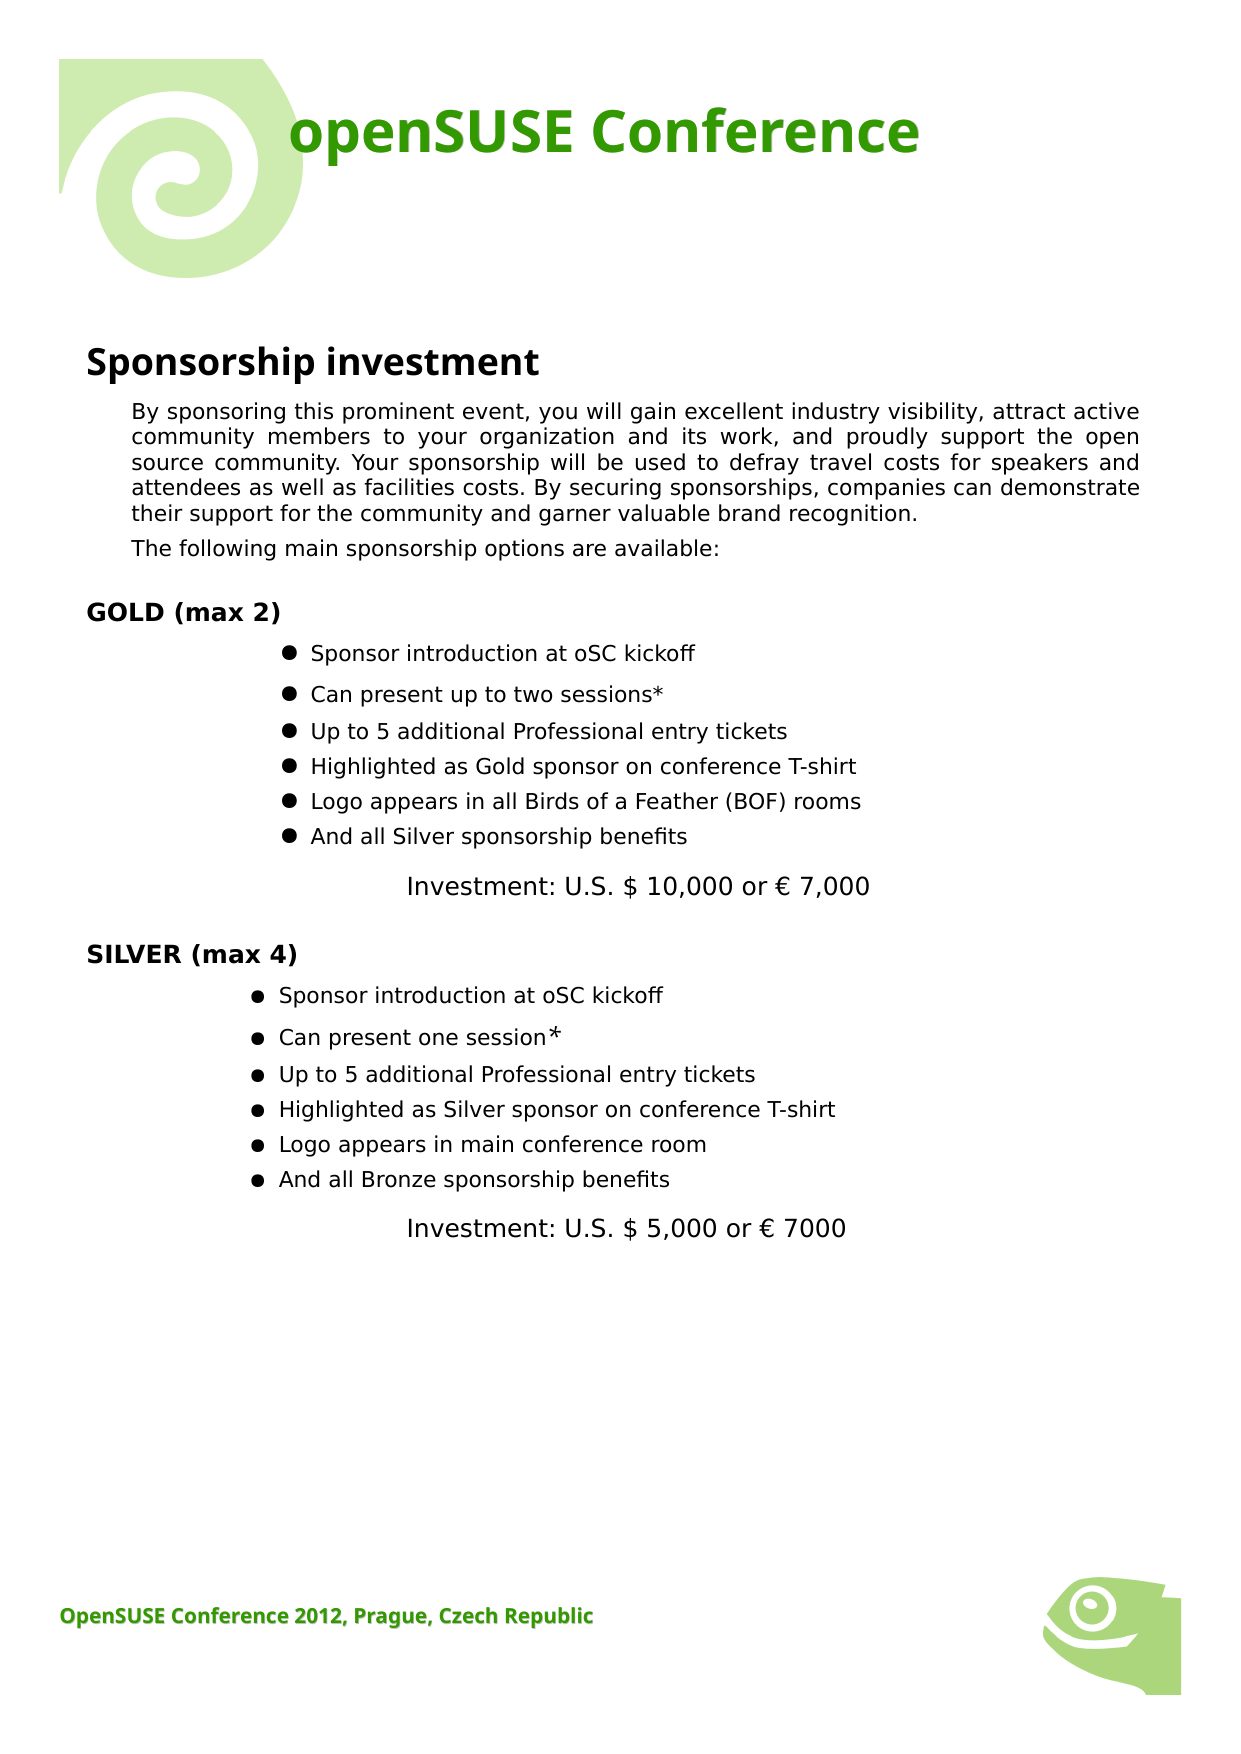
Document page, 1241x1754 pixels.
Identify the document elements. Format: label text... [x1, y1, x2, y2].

subtitle Sponsorship investment [86, 335, 1181, 386]
text By sponsoring this prominent event, you will gain excellent industry visibility, attract active community members to your organization and its work, and proudly support the open source community. Your sponsorship will be used to defray travel costs for speakers and attendees as well as facilities costs. By securing sponsorships, companies can demonstrate their support for the community and garner valuable brand recognition. [131, 399, 1141, 526]
list Logo appears in main conference room [249, 1132, 1141, 1157]
list Can present one session* [249, 1018, 1141, 1052]
picture [59, 59, 819, 311]
text The following main sponsorship options are available: [131, 536, 1141, 561]
text Investment: U.S. $ 10,000 or € 7,000 [205, 872, 1181, 901]
subtitle GOLD (max 2) [86, 598, 1181, 627]
list Sponsor introduction at oSC kickoff [281, 641, 1136, 666]
list And all Bronze sponsorship benefits [249, 1167, 1141, 1192]
picture [749, 1570, 1182, 1695]
list Sponsor introduction at oSC kickoff [249, 983, 1141, 1009]
list Highlighted as Silver sponsor on conference T-shirt [249, 1097, 1141, 1122]
list Up to 5 additional Professional entry tickets [281, 719, 1136, 745]
list And all Silver sponsorship benefits [281, 824, 1136, 850]
list Can present up to two sessions* [281, 676, 1136, 710]
list Up to 5 additional Professional entry tickets [249, 1062, 1141, 1087]
text Investment: U.S. $ 5,000 or € 7000 [205, 1214, 1181, 1243]
subtitle SILVER (max 4) [86, 941, 1181, 970]
list Highlighted as Gold sponsor on conference T-shirt [281, 754, 1136, 780]
list Logo appears in all Birds of a Feather (BOF) rooms [281, 789, 1136, 815]
